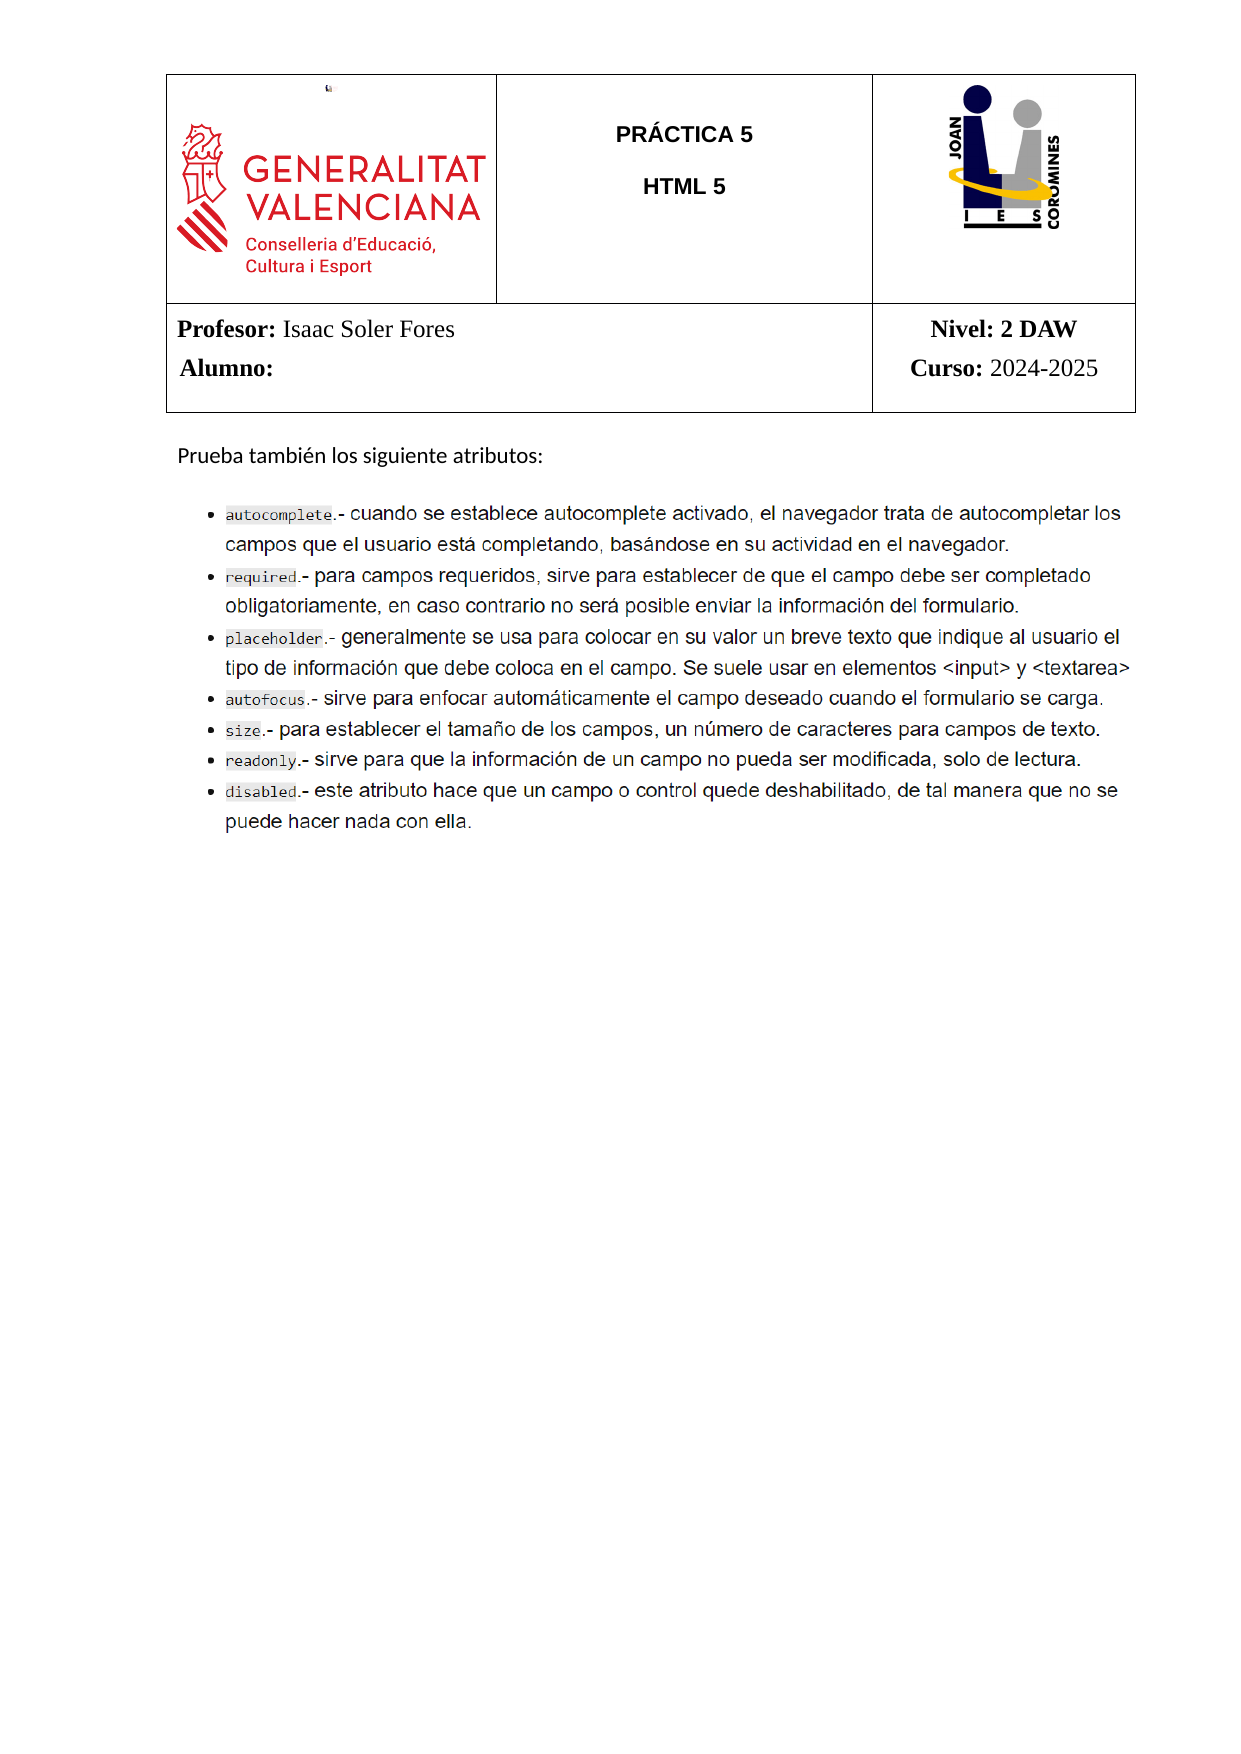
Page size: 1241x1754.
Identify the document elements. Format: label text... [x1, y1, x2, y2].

picture [177, 487, 1152, 852]
picture [948, 85, 1059, 229]
picture [325, 85, 338, 92]
text Prueba también los siguiente atributos: [177, 441, 1151, 469]
picture [176, 123, 486, 276]
